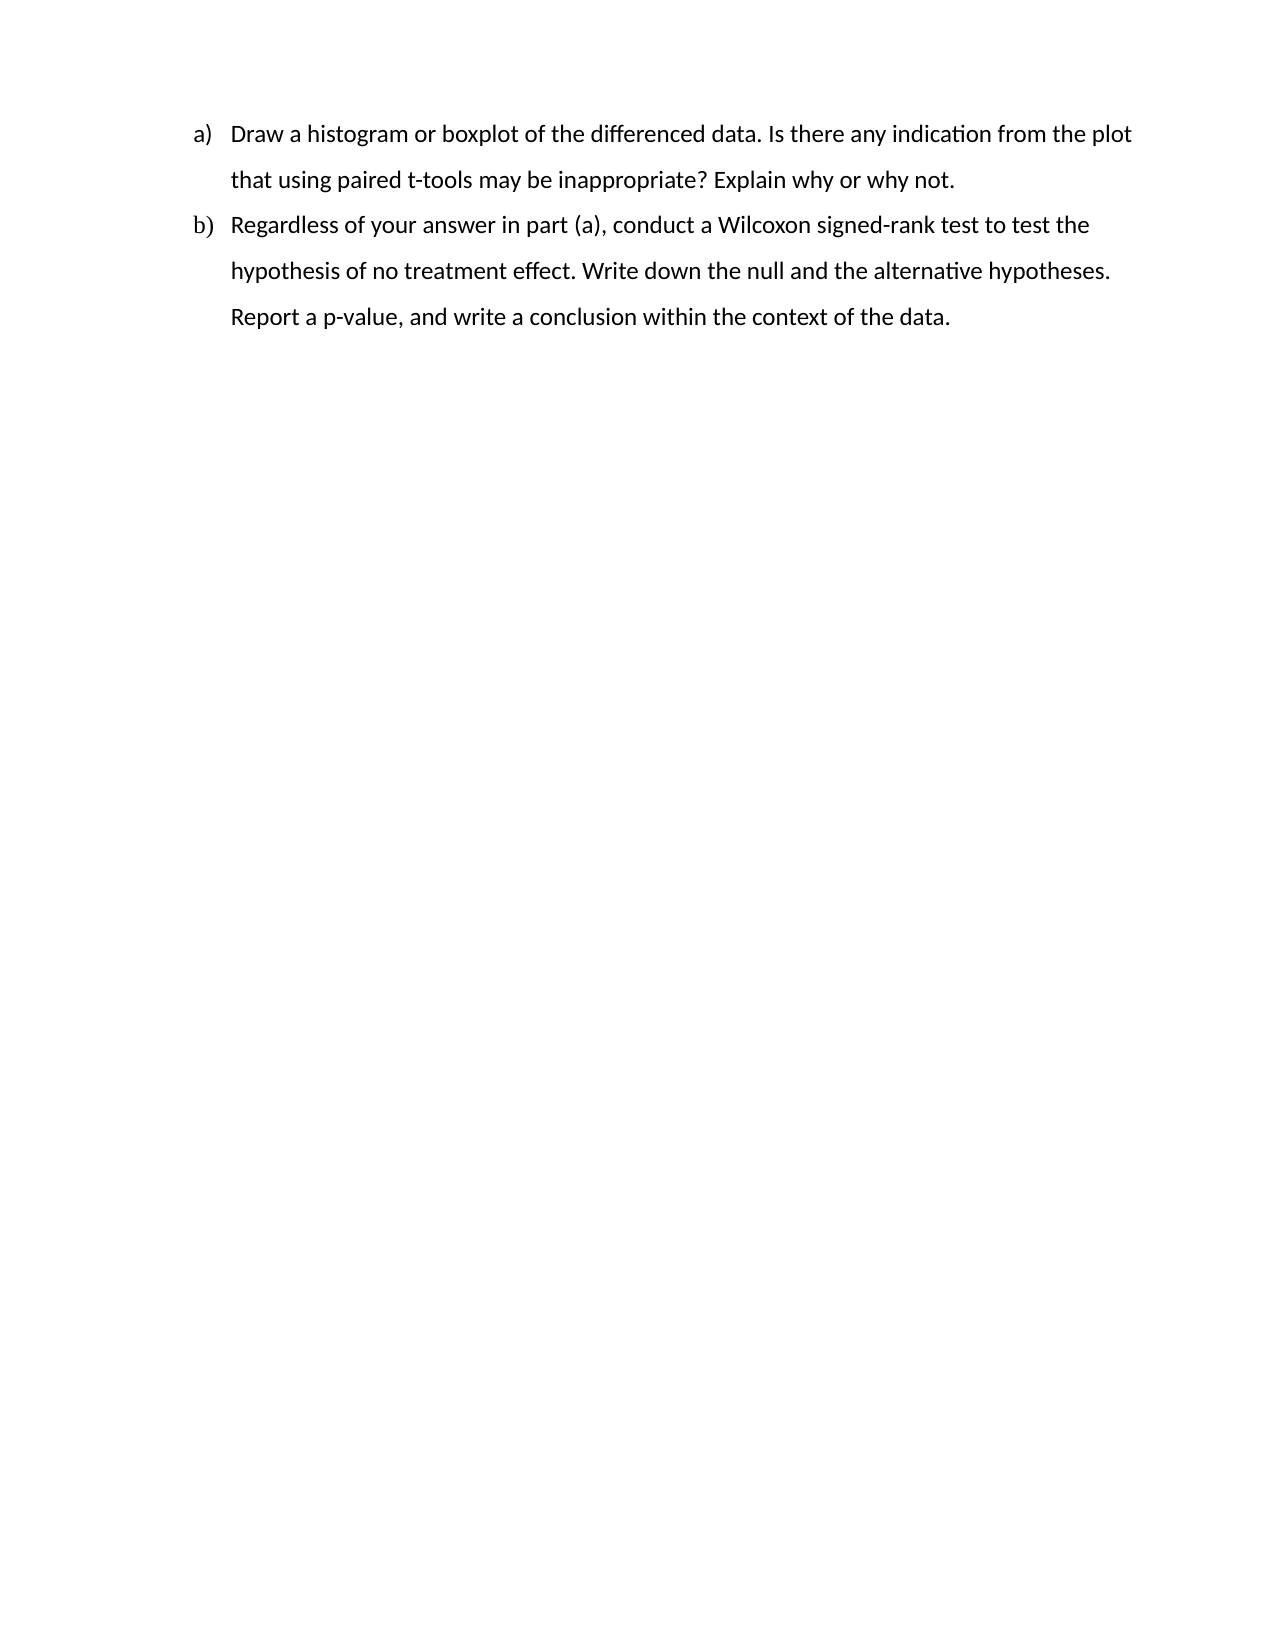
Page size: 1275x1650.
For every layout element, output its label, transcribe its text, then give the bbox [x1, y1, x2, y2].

list Draw a histogram or boxplot of the differenced data. Is there any indication from the plot that using paired t-tools may be inappropriate? Explain why or why not. [193, 118, 1157, 194]
list Regardless of your answer in part (a), conduct a Wilcoxon signed-rank test to test the hypothesis of no treatment effect. Write down the null and the alternative hypotheses. Report a p-value, and write a conclusion within the context of the data. [193, 209, 1157, 332]
